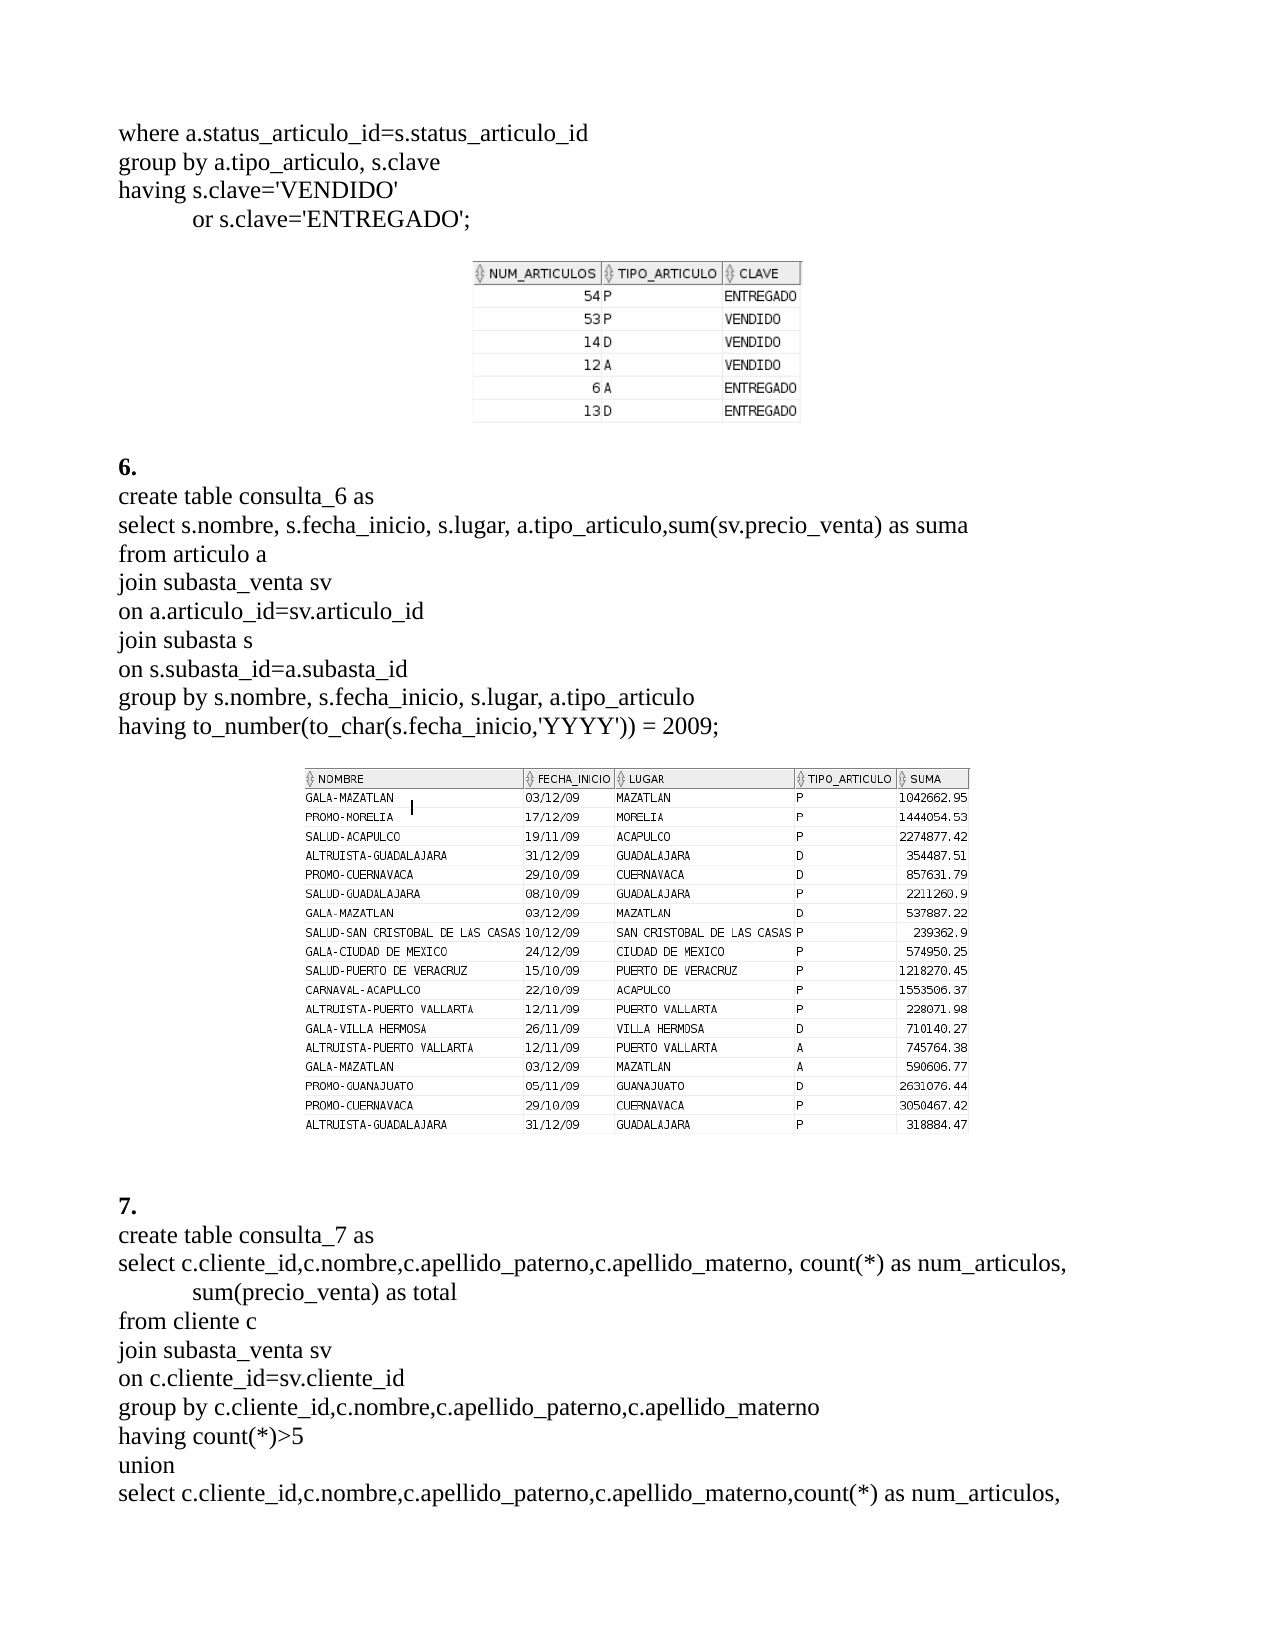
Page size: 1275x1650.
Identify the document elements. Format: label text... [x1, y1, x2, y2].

text where a.status_articulo_id=s.status_articulo_id [118, 118, 1157, 147]
text create table consulta_6 as [118, 481, 1157, 510]
text 7. [118, 1191, 1157, 1220]
text select c.cliente_id,c.nombre,c.apellido_paterno,c.apellido_materno, count(*) as num_articulos, [118, 1248, 1157, 1277]
text on c.cliente_id=sv.cliente_id [118, 1363, 1157, 1392]
text union [118, 1450, 1157, 1478]
text group by c.cliente_id,c.nombre,c.apellido_paterno,c.apellido_materno [118, 1392, 1157, 1421]
text from articulo a [118, 539, 1157, 567]
text having count(*)>5 [118, 1421, 1157, 1450]
text from cliente c [118, 1306, 1157, 1335]
text having to_number(to_char(s.fecha_inicio,'YYYY')) = 2009; [118, 711, 1157, 740]
text 6. [118, 452, 1157, 481]
text create table consulta_7 as [118, 1220, 1157, 1248]
text join subasta_venta sv [118, 1335, 1157, 1363]
text on s.subasta_id=a.subasta_id [118, 654, 1157, 682]
text select s.nombre, s.fecha_inicio, s.lugar, a.tipo_articulo,sum(sv.precio_venta) as suma [118, 510, 1157, 539]
text select c.cliente_id,c.nombre,c.apellido_paterno,c.apellido_materno,count(*) as num_articulos, [118, 1478, 1157, 1507]
text sum(precio_venta) as total [118, 1277, 1157, 1306]
text group by s.nombre, s.fecha_inicio, s.lugar, a.tipo_articulo [118, 682, 1157, 711]
text having s.clave='VENDIDO' [118, 176, 1157, 204]
text group by a.tipo_articulo, s.clave [118, 147, 1157, 176]
picture [472, 261, 803, 424]
text on a.articulo_id=sv.articulo_id [118, 596, 1157, 625]
text join subasta_venta sv [118, 567, 1157, 596]
text or s.clave='ENTREGADO'; [118, 204, 1157, 233]
text join subasta s [118, 625, 1157, 654]
picture [304, 768, 971, 1134]
